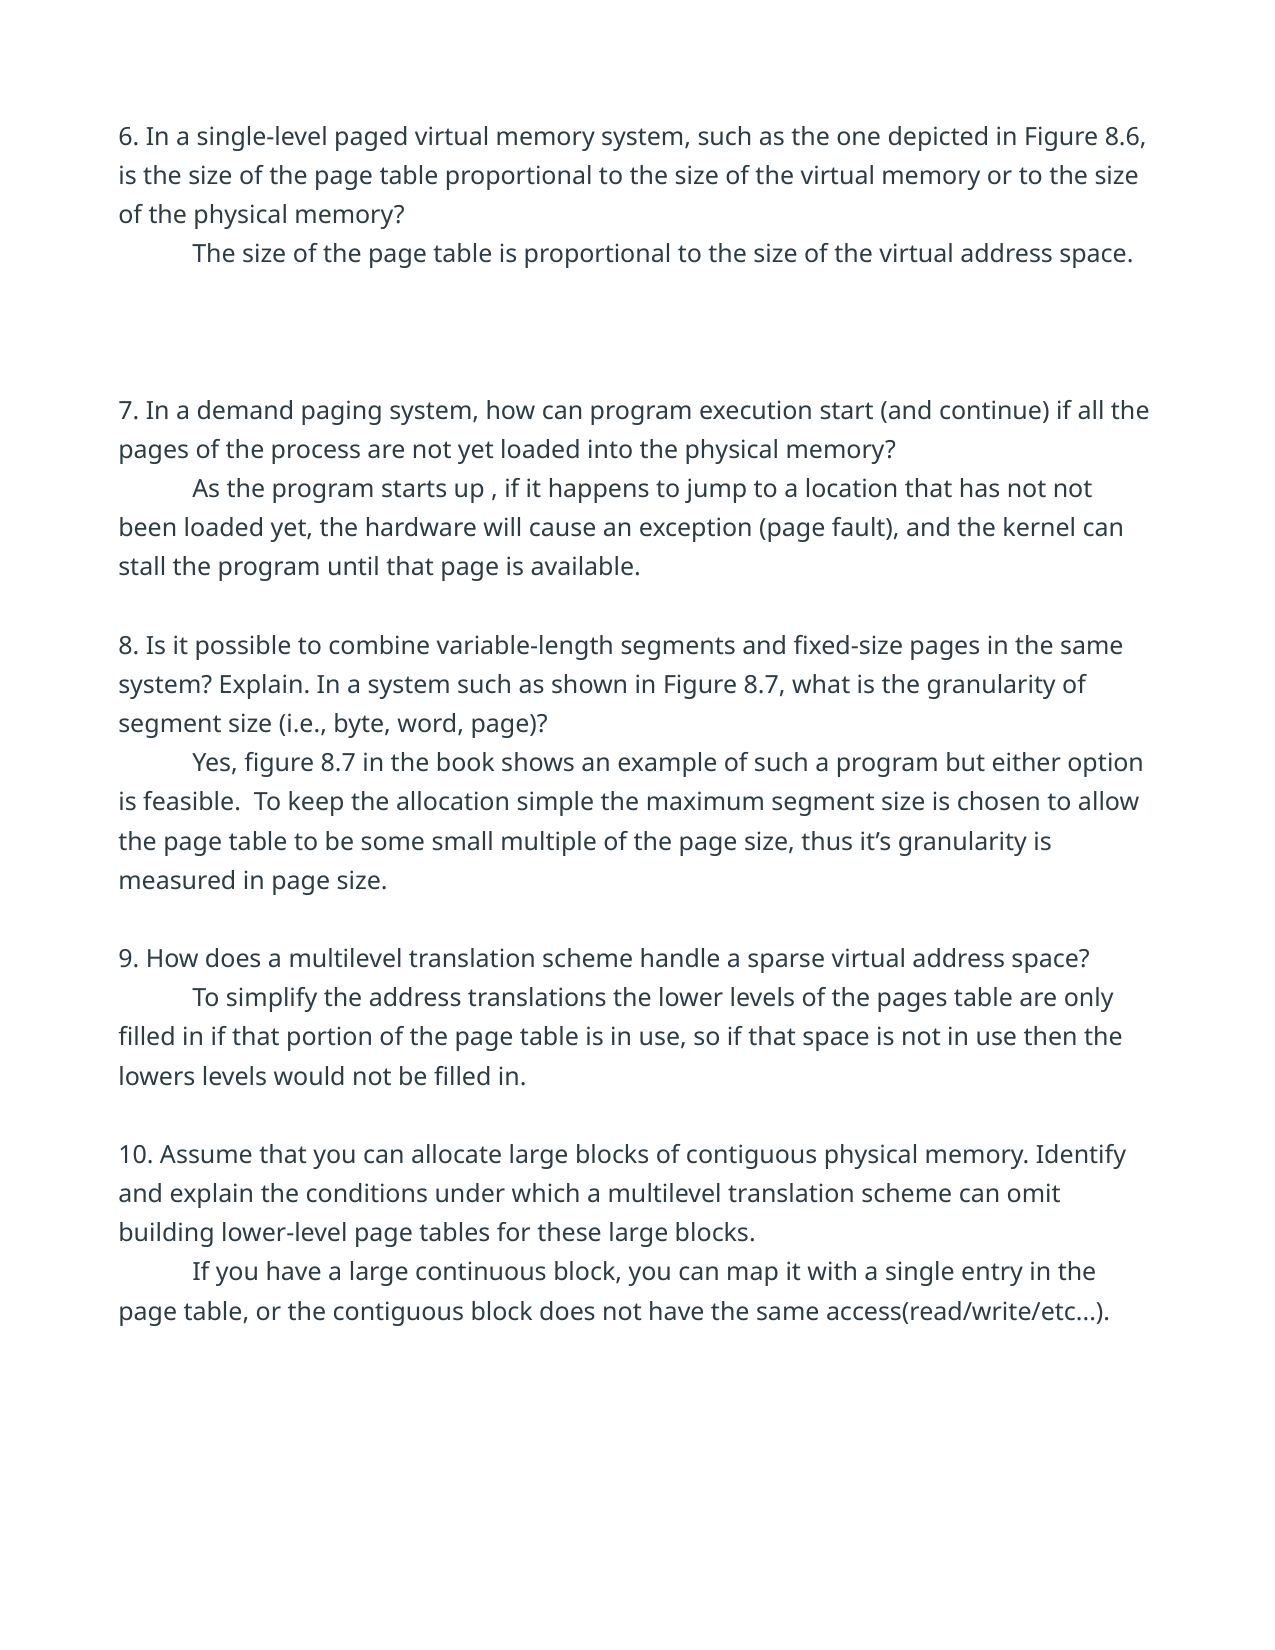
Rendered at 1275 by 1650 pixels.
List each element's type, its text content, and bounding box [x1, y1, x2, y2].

text 9. How does a multilevel translation scheme handle a sparse virtual address space? [118, 941, 1157, 975]
text Yes, figure 8.7 in the book shows an example of such a program but either option is feasible. To keep the allocation simple the maximum segment size is chosen to allow the page table to be some small multiple of the page size, thus it’s granularity is measured in page size. [118, 745, 1157, 896]
text 6. In a single-level paged virtual memory system, such as the one depicted in Figure 8.6, is the size of the page table proportional to the size of the virtual memory or to the size of the physical memory? [118, 118, 1157, 231]
text 7. In a demand paging system, how can program execution start (and continue) if all the pages of the process are not yet loaded into the physical memory? [118, 392, 1157, 466]
text As the program starts up , if it happens to jump to a location that has not not been loaded yet, the hardware will cause an exception (page fault), and the kernel can stall the program until that page is available. [118, 471, 1157, 583]
text 10. Assume that you can allocate large blocks of contiguous physical memory. Identify and explain the conditions under which a multilevel translation scheme can omit building lower-level page tables for these large blocks. [118, 1136, 1157, 1249]
text To simplify the address translations the lower levels of the pages table are only filled in if that portion of the page table is in use, so if that space is not in use then the lowers levels would not be filled in. [118, 980, 1157, 1092]
text If you have a large continuous block, you can map it with a single entry in the page table, or the contiguous block does not have the same access(read/write/etc...). [118, 1254, 1157, 1327]
text The size of the page table is proportional to the size of the virtual address space. [118, 236, 1157, 270]
text 8. Is it possible to combine variable-length segments and fixed-size pages in the same system? Explain. In a system such as shown in Figure 8.7, what is the granularity of segment size (i.e., byte, word, page)? [118, 627, 1157, 740]
